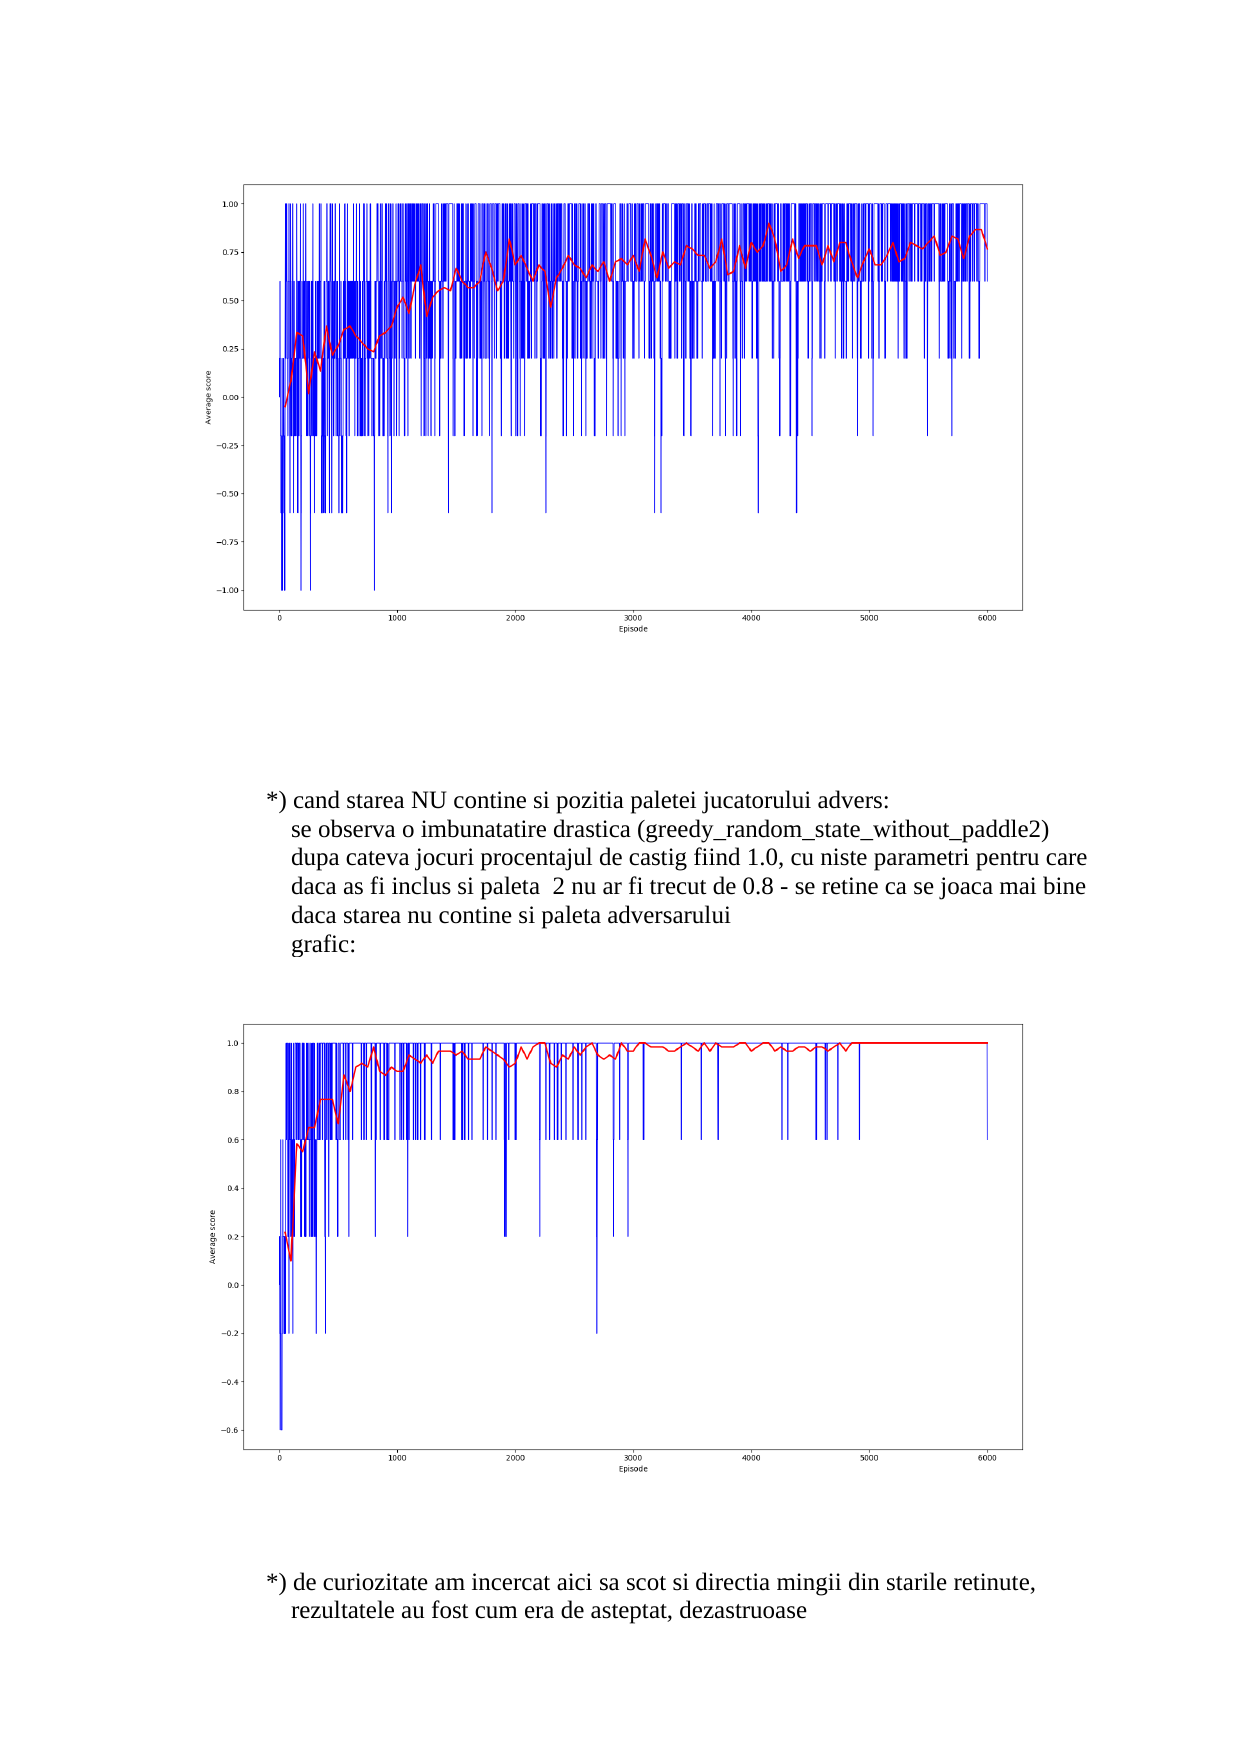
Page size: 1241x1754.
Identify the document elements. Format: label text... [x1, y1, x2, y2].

text se observa o imbunatatire drastica (greedy_random_state_without_paddle2) [118, 814, 1122, 842]
picture [118, 957, 1123, 1510]
text dupa cateva jocuri procentajul de castig fiind 1.0, cu niste parametri pentru care daca as fi inclus si paleta 2 nu ar fi trecut de 0.8 - se retine ca se joaca mai bine daca starea nu contine si paleta adversarului [118, 842, 1122, 929]
picture [118, 118, 1123, 670]
text *) de curiozitate am incercat aici sa scot si directia mingii din starile retinute, rezultatele au fost cum era de asteptat, dezastruoase [118, 1567, 1122, 1624]
text grafic: [118, 929, 1122, 957]
text *) cand starea NU contine si pozitia paletei jucatorului advers: [118, 785, 1122, 814]
